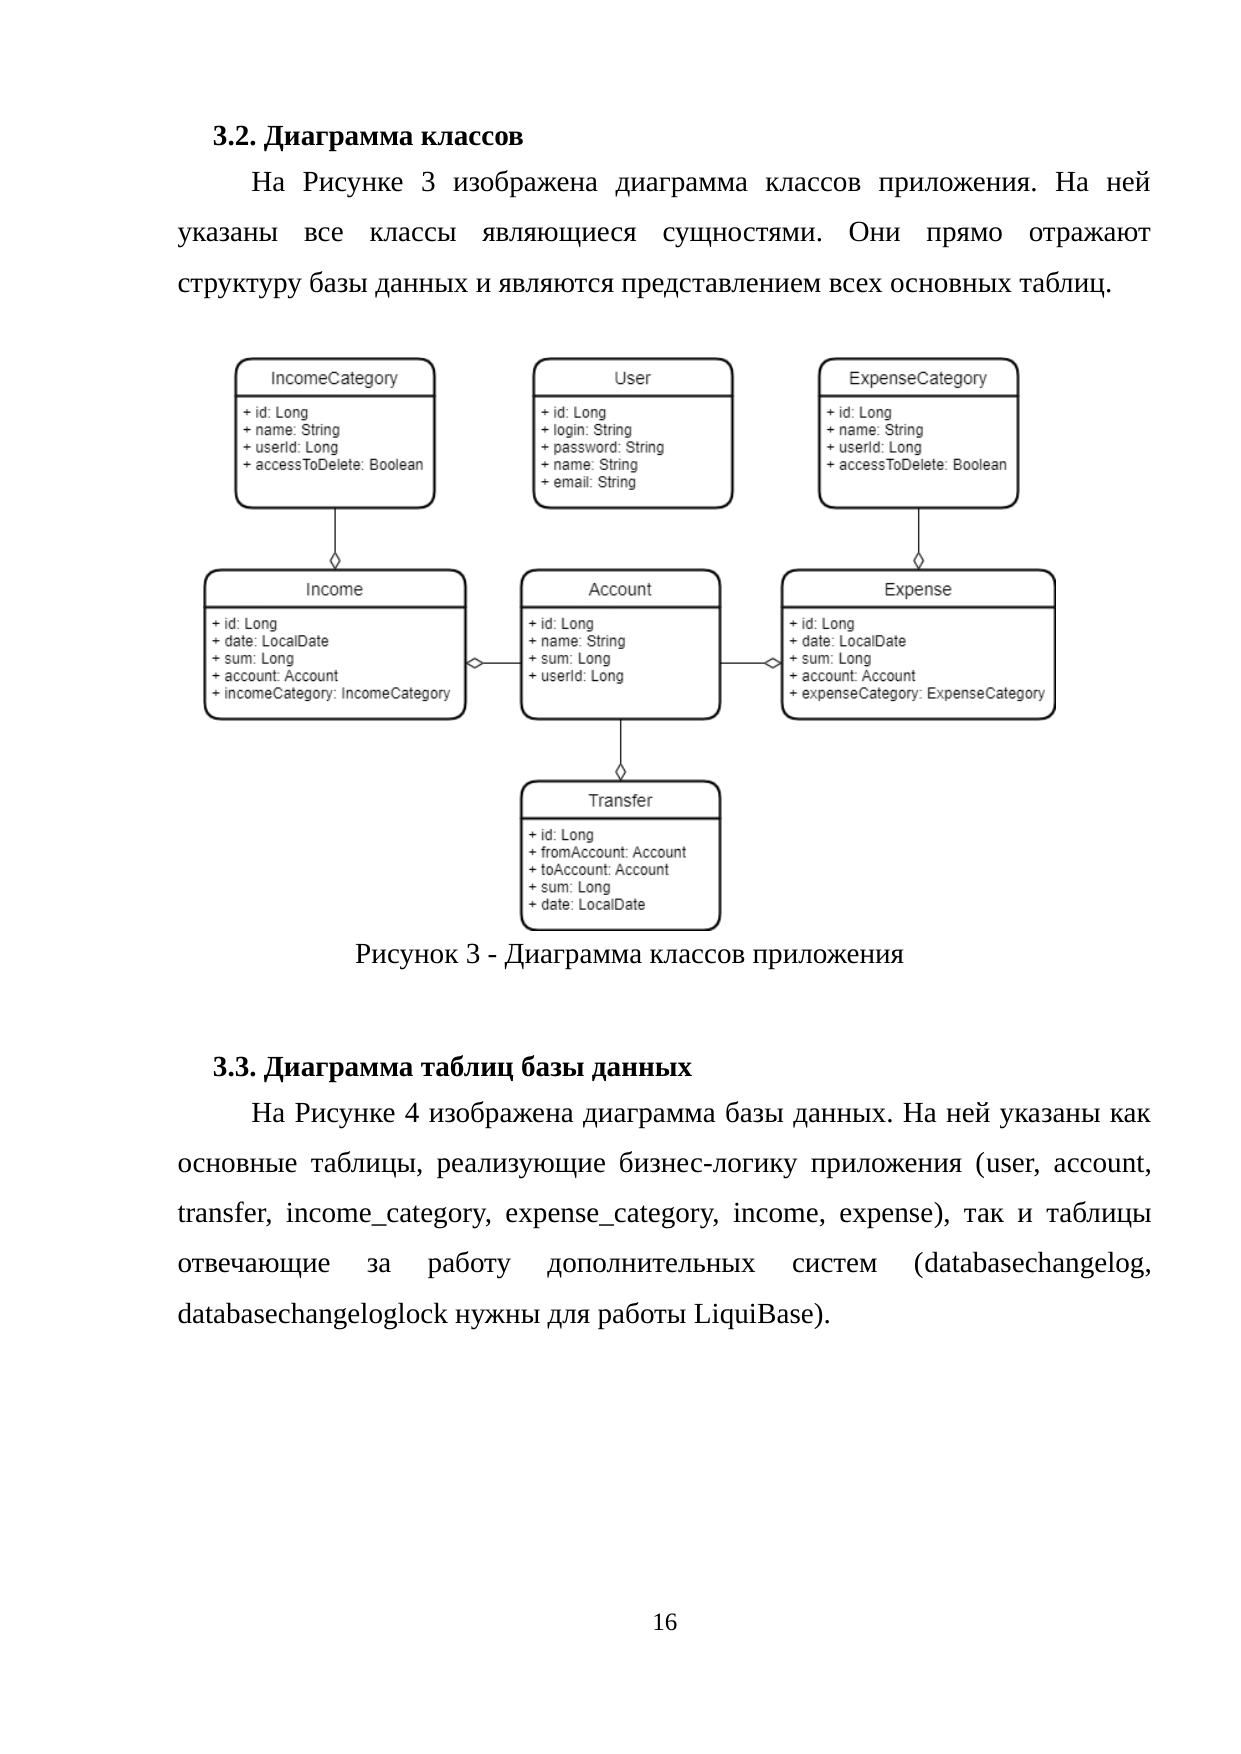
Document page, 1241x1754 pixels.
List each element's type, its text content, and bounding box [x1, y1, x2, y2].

text На Рисунке 4 изображена диаграмма базы данных. На ней указаны как основные таблицы, реализующие бизнес-логику приложения (user, account, transfer, income_category, expense_category, income, expense), так и таблицы отвечающие за работу дополнительных систем (databasechangelog, databasechangeloglock нужны для работы LiquiBase). [177, 1095, 1152, 1329]
subtitle Диаграмма таблиц базы данных [213, 1049, 1152, 1082]
picture [203, 357, 1056, 931]
subtitle Диаграмма классов [213, 118, 1152, 152]
text На Рисунке 3 изображена диаграмма классов приложения. На ней указаны все классы являющиеся сущностями. Они прямо отражают структуру базы данных и являются представлением всех основных таблиц. [177, 164, 1152, 298]
text Рисунок 3 - Диаграмма классов приложения [203, 931, 1056, 969]
